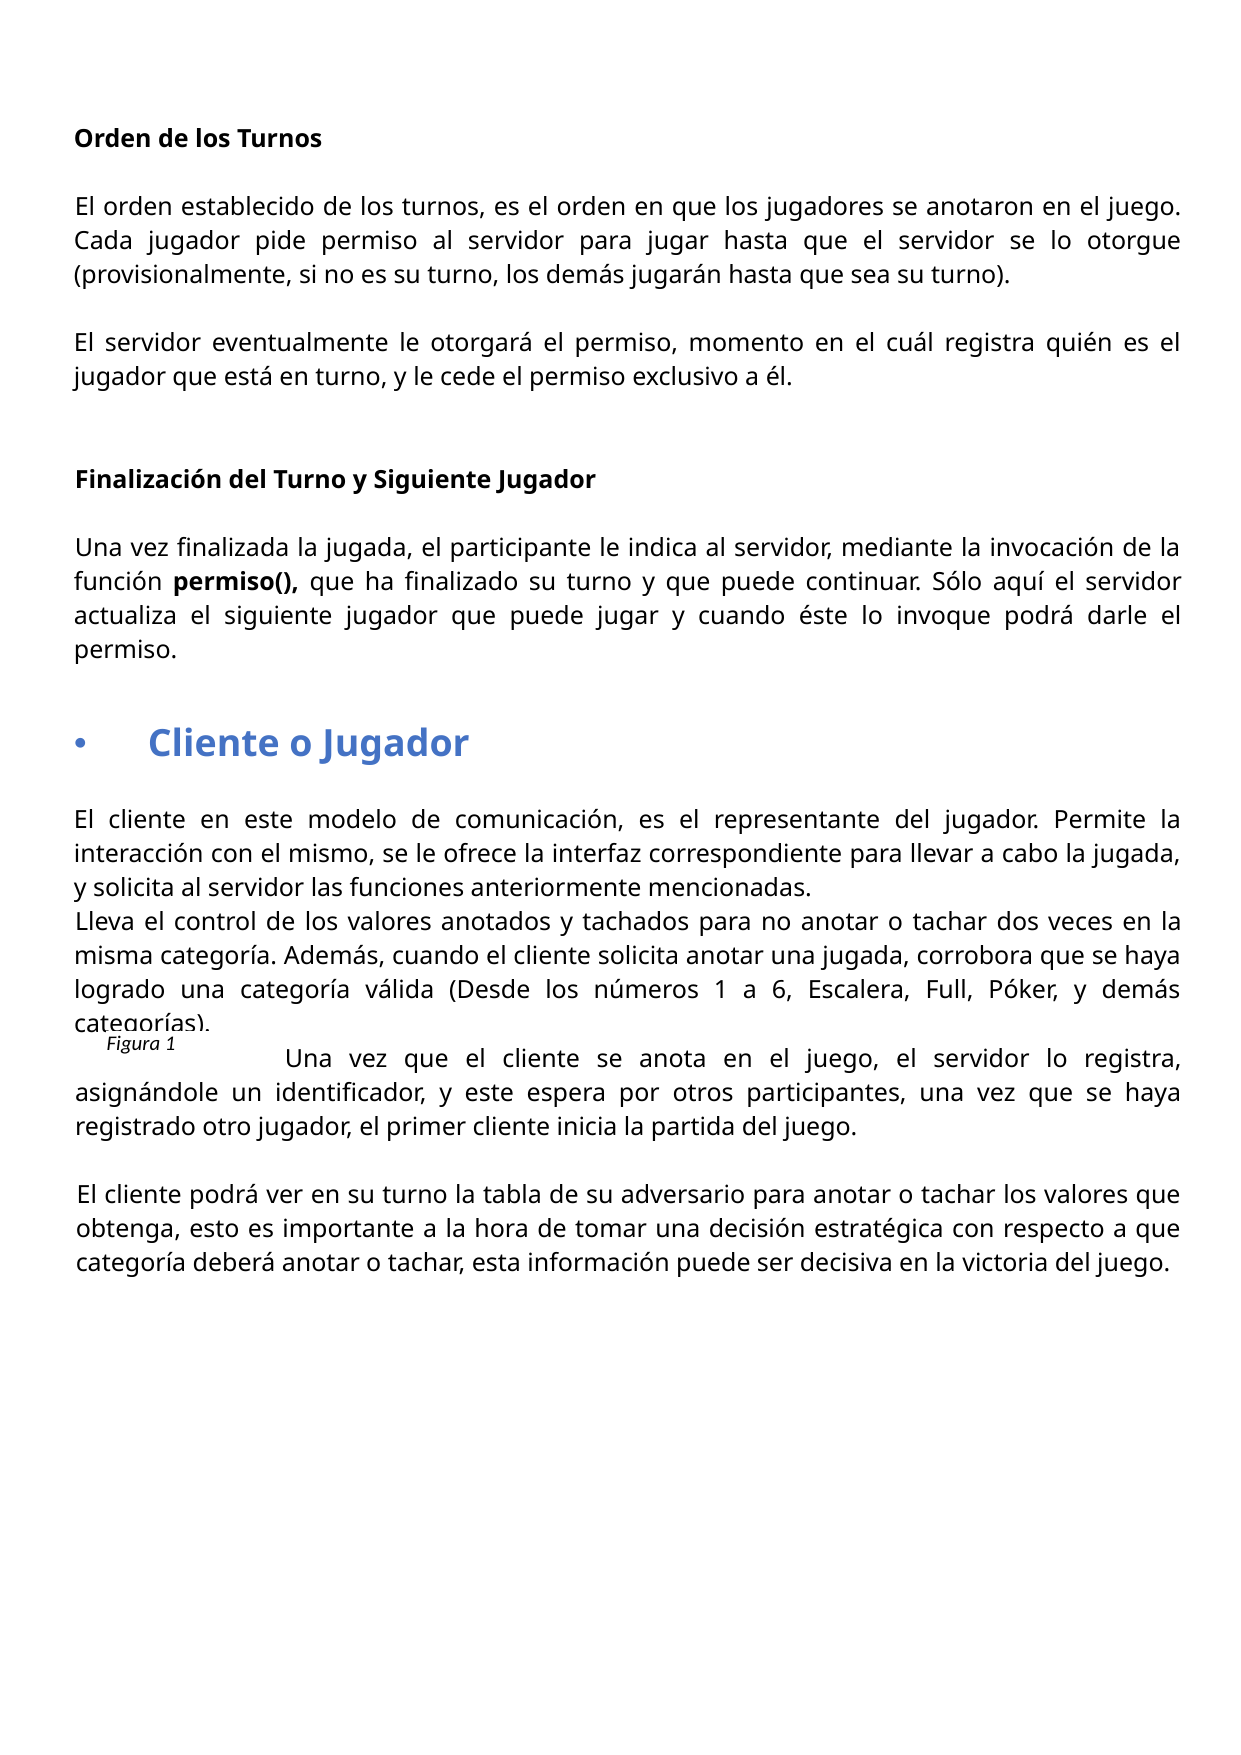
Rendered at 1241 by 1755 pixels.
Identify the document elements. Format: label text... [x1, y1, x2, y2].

text Finalización del Turno y Siguiente Jugador [74, 461, 1183, 495]
text El orden establecido de los turnos, es el orden en que los jugadores se anotaron en el juego. Cada jugador pide permiso al servidor para jugar hasta que el servidor se lo otorgue (provisionalmente, si no es su turno, los demás jugarán hasta que sea su turno). [74, 189, 1183, 291]
text El cliente en este modelo de comunicación, es el representante del jugador. Permite la interacción con el mismo, se le ofrece la interfaz correspondiente para llevar a cabo la jugada, y solicita al servidor las funciones anteriormente mencionadas. [74, 802, 1183, 904]
text El servidor eventualmente le otorgará el permiso, momento en el cuál registra quién es el jugador que está en turno, y le cede el permiso exclusivo a él. [74, 325, 1183, 393]
text Una vez que el cliente se anota en el juego, el servidor lo registra, asignándole un identificador, y este espera por otros participantes, una vez que se haya registrado otro jugador, el primer cliente inicia la partida del juego. [75, 1040, 1183, 1142]
text Orden de los Turnos [0, 121, 1183, 155]
list Cliente o Jugador [74, 717, 1183, 768]
text El cliente podrá ver en su turno la tabla de su adversario para anotar o tachar los valores que obtenga, esto es importante a la hora de tomar una decisión estratégica con respecto a que categoría deberá anotar o tachar, esta información puede ser decisiva en la victoria del juego. [76, 1176, 1183, 1279]
text Lleva el control de los valores anotados y tachados para no anotar o tachar dos veces en la misma categoría. Además, cuando el cliente solicita anotar una jugada, corrobora que se haya logrado una categoría válida (Desde los números 1 a 6, Escalera, Full, Póker, y demás categorías). [74, 904, 1183, 1040]
text Una vez finalizada la jugada, el participante le indica al servidor, mediante la invocación de la función permiso(), que ha finalizado su turno y que puede continuar. Sólo aquí el servidor actualiza el siguiente jugador que puede jugar y cuando éste lo invoque podrá darle el permiso. [74, 529, 1183, 666]
text Figura 1 [106, 1031, 284, 1056]
